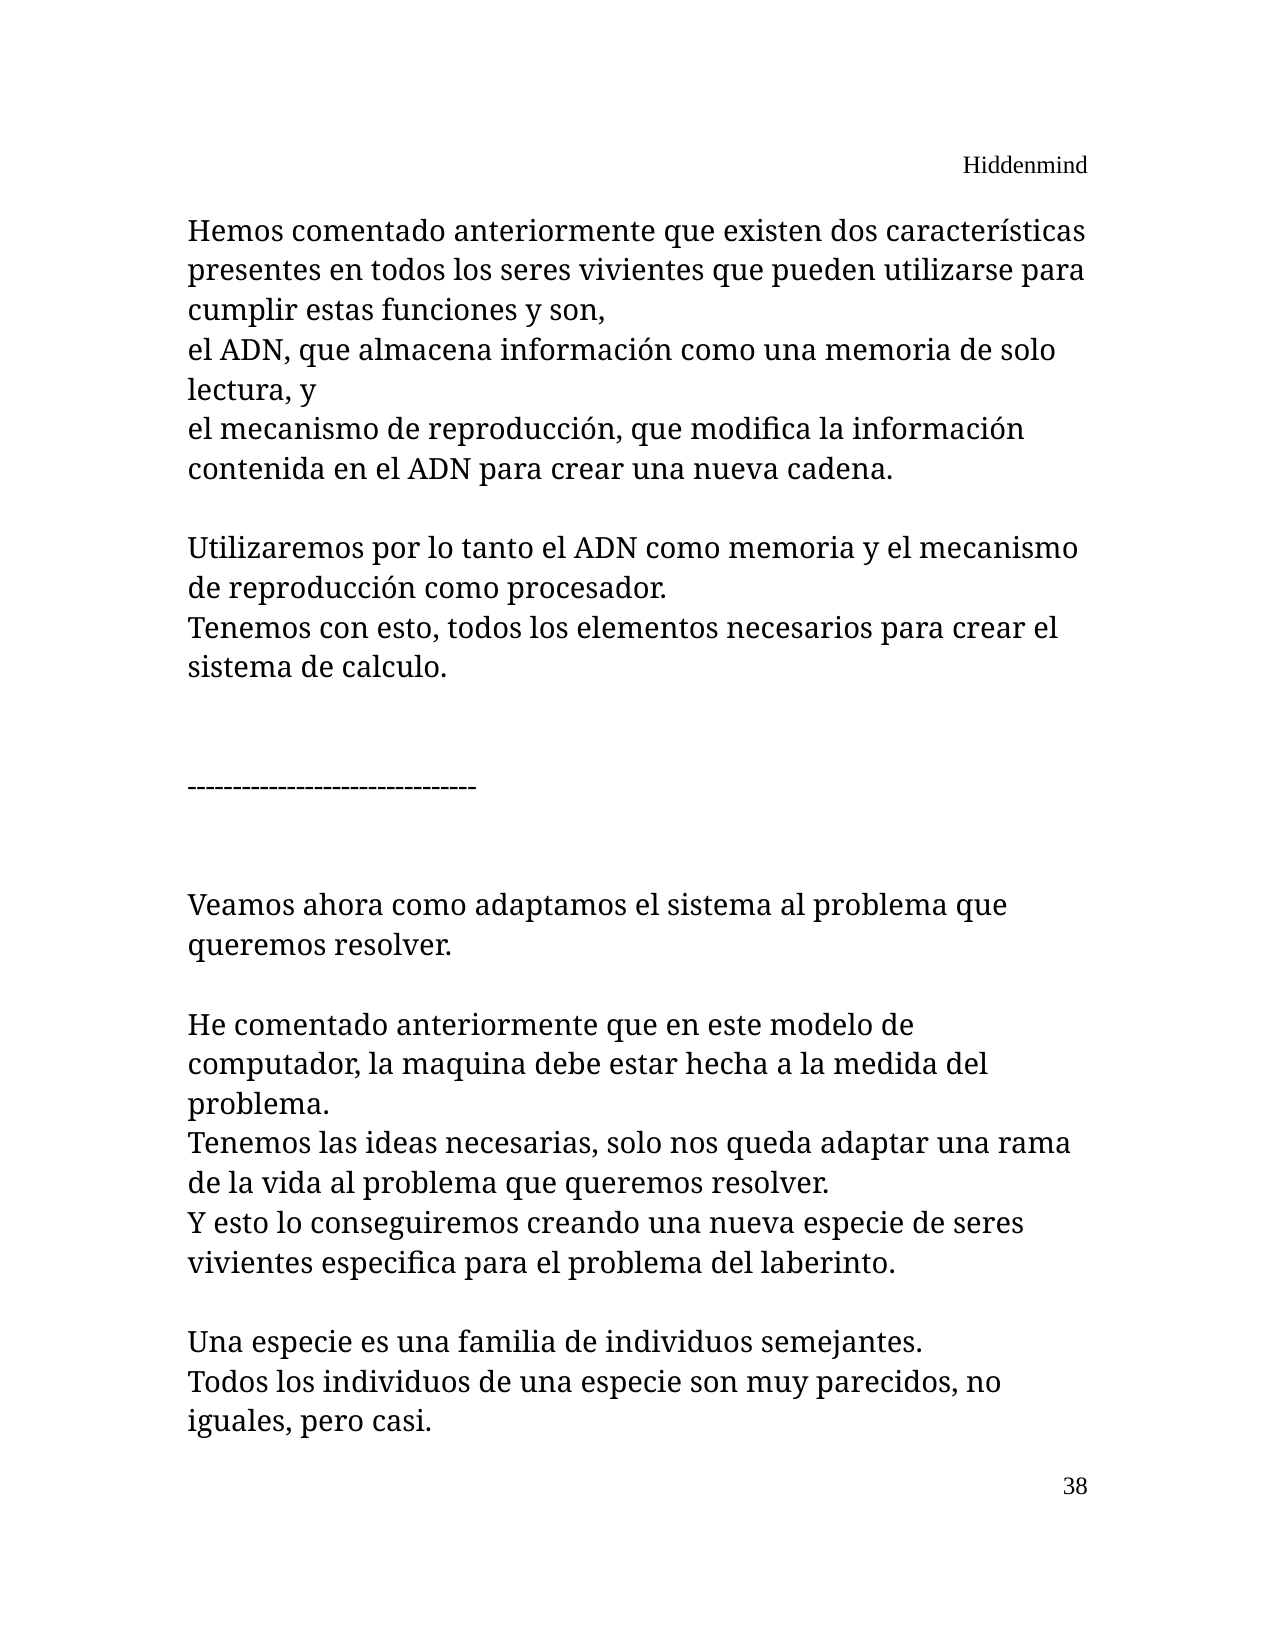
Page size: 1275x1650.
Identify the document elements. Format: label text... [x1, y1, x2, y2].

text Utilizaremos por lo tanto el ADN como memoria y el mecanismo de reproducción como procesador. [187, 527, 1087, 607]
text -------------------------------- [187, 766, 1087, 805]
text Tenemos con esto, todos los elementos necesarios para crear el sistema de calculo. [187, 607, 1087, 686]
text He comentado anteriormente que en este modelo de computador, la maquina debe estar hecha a la medida del problema. [187, 1004, 1087, 1123]
text Una especie es una familia de individuos semejantes. [187, 1321, 1087, 1361]
text Hemos comentado anteriormente que existen dos características presentes en todos los seres vivientes que pueden utilizarse para cumplir estas funciones y son, [187, 210, 1087, 329]
text el mecanismo de reproducción, que modifica la información contenida en el ADN para crear una nueva cadena. [187, 408, 1087, 488]
text Todos los individuos de una especie son muy parecidos, no iguales, pero casi. [187, 1361, 1087, 1440]
text Veamos ahora como adaptamos el sistema al problema que queremos resolver. [187, 885, 1087, 964]
text Tenemos las ideas necesarias, solo nos queda adaptar una rama de la vida al problema que queremos resolver. [187, 1123, 1087, 1202]
text Y esto lo conseguiremos creando una nueva especie de seres vivientes especifica para el problema del laberinto. [187, 1202, 1087, 1282]
text el ADN, que almacena información como una memoria de solo lectura, y [187, 329, 1087, 408]
